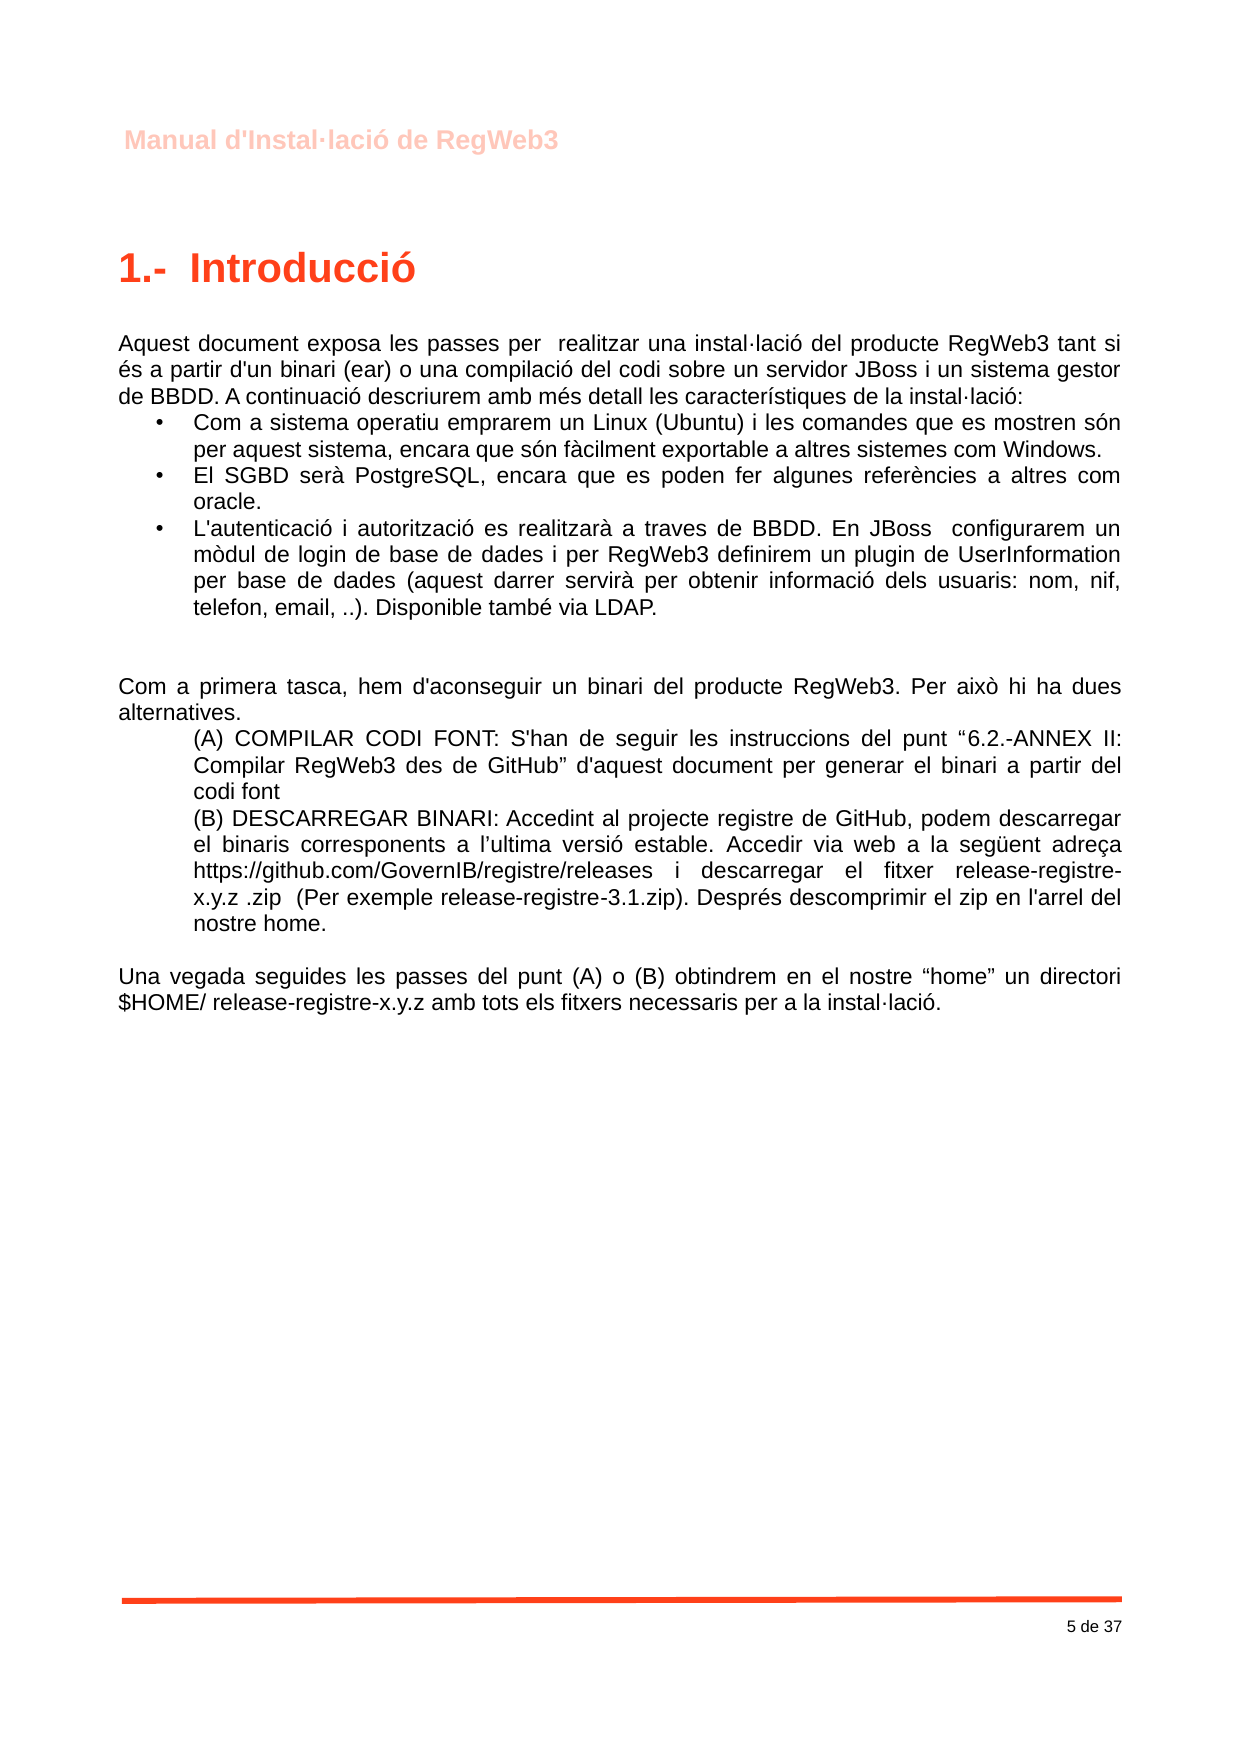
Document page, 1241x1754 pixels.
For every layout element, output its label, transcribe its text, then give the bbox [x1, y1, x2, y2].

list L'autenticació i autorització es realitzarà a traves de BBDD. En JBoss configurarem un mòdul de login de base de dades i per RegWeb3 definirem un plugin de UserInformation per base de dades (aquest darrer servirà per obtenir informació dels usuaris: nom, nif, telefon, email, ..). Disponible també via LDAP. [156, 514, 1122, 620]
subtitle Introducció [118, 243, 1122, 291]
text Com a primera tasca, hem d'aconseguir un binari del producte RegWeb3. Per això hi ha dues alternatives. [118, 673, 1122, 725]
list El SGBD serà PostgreSQL, encara que es poden fer algunes referències a altres com oracle. [156, 462, 1122, 514]
text (A) COMPILAR CODI FONT: S'han de seguir les instruccions del punt “6.2.-ANNEX II: Compilar RegWeb3 des de GitHub” d'aquest document per generar el binari a partir del codi font [193, 725, 1122, 804]
text Una vegada seguides les passes del punt (A) o (B) obtindrem en el nostre “home” un directori $HOME/ release-registre-x.y.z amb tots els fitxers necessaris per a la instal·lació. [118, 963, 1122, 1015]
text (B) DESCARREGAR BINARI: Accedint al projecte registre de GitHub, podem descarregar el binaris corresponents a l’ultima versió estable. Accedir via web a la següent adreça https://github.com/GovernIB/registre/releases i descarregar el fitxer release-registre-x.y.z .zip (Per exemple release-registre-3.1.zip). Després descomprimir el zip en l'arrel del nostre home. [193, 804, 1122, 936]
list Com a sistema operatiu emprarem un Linux (Ubuntu) i les comandes que es mostren són per aquest sistema, encara que són fàcilment exportable a altres sistemes com Windows. [156, 409, 1122, 462]
text Aquest document exposa les passes per realitzar una instal·lació del producte RegWeb3 tant si és a partir d'un binari (ear) o una compilació del codi sobre un servidor JBoss i un sistema gestor de BBDD. A continuació descriurem amb més detall les característiques de la instal·lació: [118, 330, 1122, 409]
